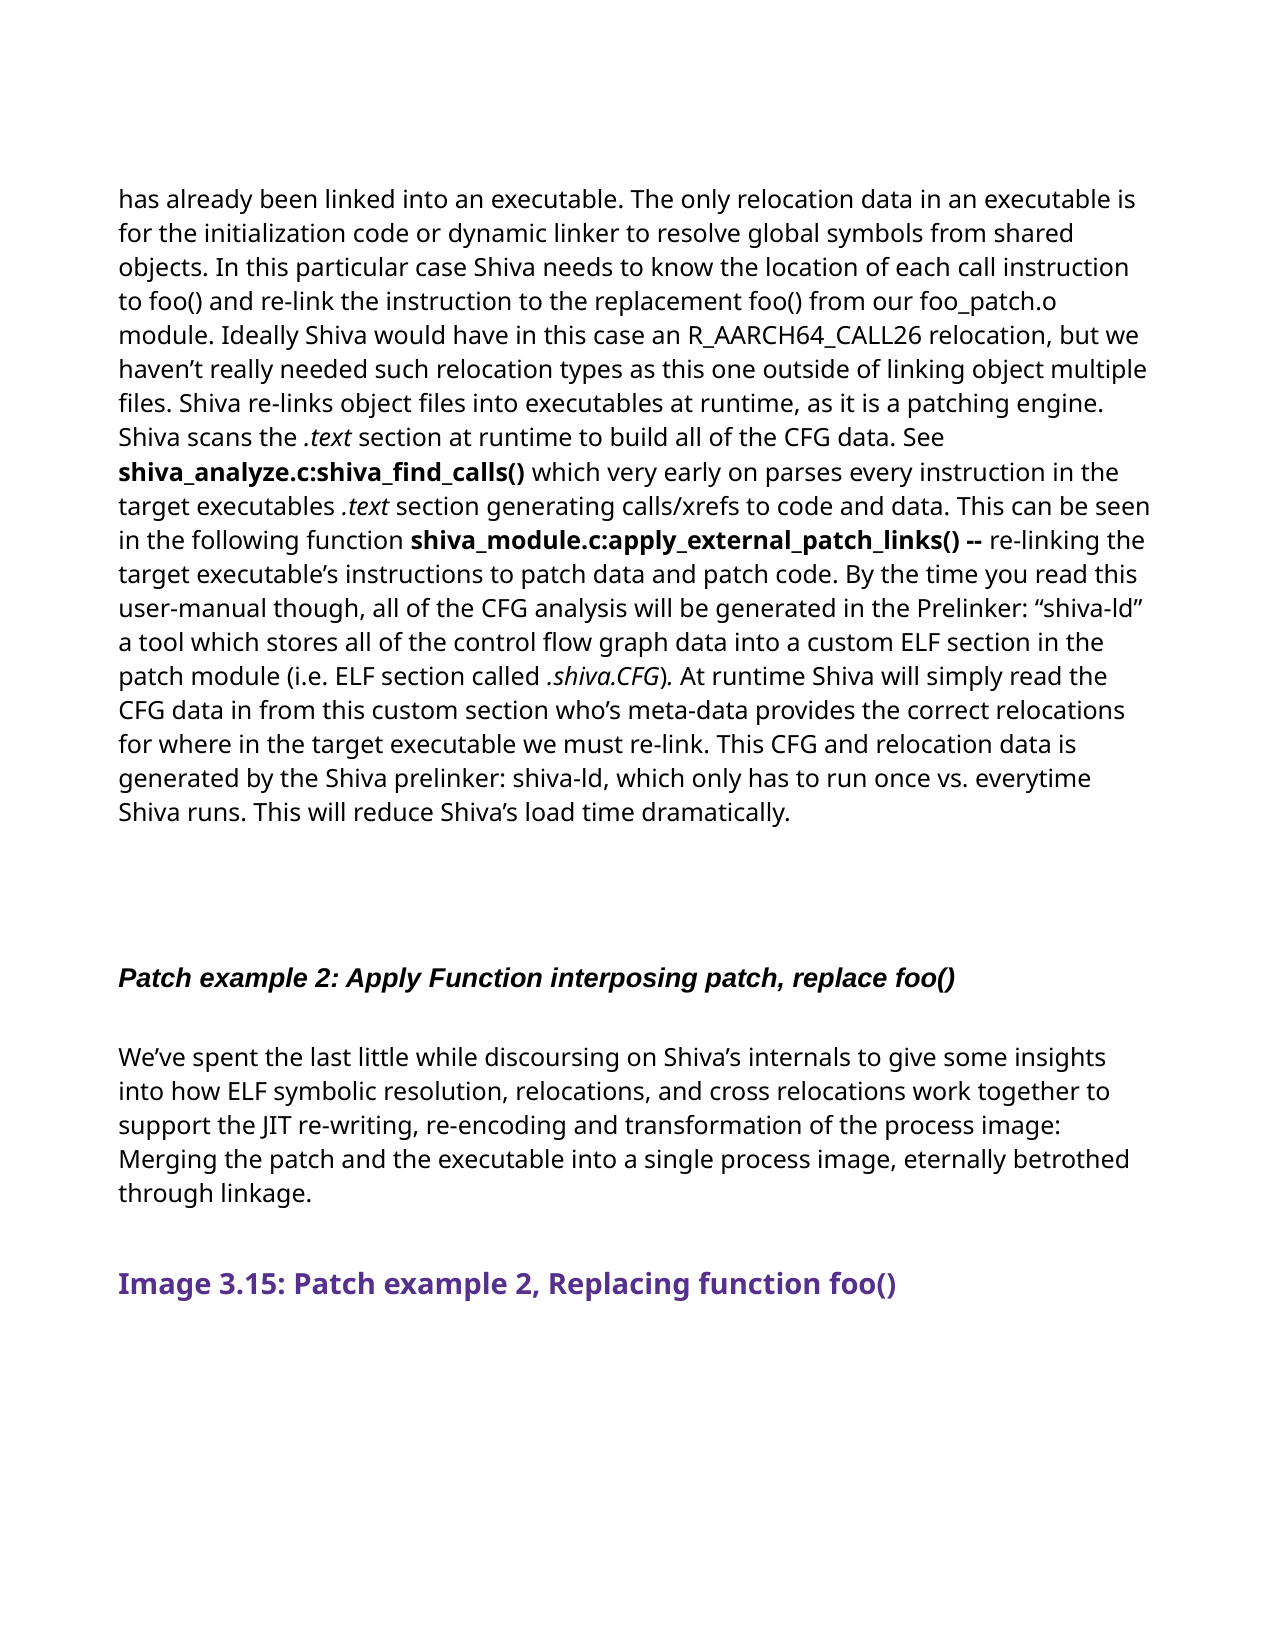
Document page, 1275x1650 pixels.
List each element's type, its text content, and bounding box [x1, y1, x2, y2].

subtitle Patch example 2: Apply Function interposing patch, replace foo() [118, 962, 1157, 993]
text We’ve spent the last little while discoursing on Shiva’s internals to give some insights into how ELF symbolic resolution, relocations, and cross relocations work together to support the JIT re-writing, re-encoding and transformation of the process image: Merging the patch and the executable into a single process image, eternally betrothed through linkage. [118, 1039, 1157, 1210]
text has already been linked into an executable. The only relocation data in an executable is for the initialization code or dynamic linker to resolve global symbols from shared objects. In this particular case Shiva needs to know the location of each call instruction to foo() and re-link the instruction to the replacement foo() from our foo_patch.o module. Ideally Shiva would have in this case an R_AARCH64_CALL26 relocation, but we haven’t really needed such relocation types as this one outside of linking object multiple files. Shiva re-links object files into executables at runtime, as it is a patching engine. Shiva scans the .text section at runtime to build all of the CFG data. See shiva_analyze.c:shiva_find_calls() which very early on parses every instruction in the target executables .text section generating calls/xrefs to code and data. This can be seen in the following function shiva_module.c:apply_external_patch_links() -- re-linking the target executable’s instructions to patch data and patch code. By the time you read this user-manual though, all of the CFG analysis will be generated in the Prelinker: “shiva-ld” a tool which stores all of the control flow graph data into a custom ELF section in the patch module (i.e. ELF section called .shiva.CFG). At runtime Shiva will simply read the CFG data in from this custom section who’s meta-data provides the correct relocations for where in the target executable we must re-link. This CFG and relocation data is generated by the Shiva prelinker: shiva-ld, which only has to run once vs. everytime Shiva runs. This will reduce Shiva’s load time dramatically. [118, 182, 1157, 829]
text Image 3.15: Patch example 2, Replacing function foo() [118, 1263, 1157, 1303]
